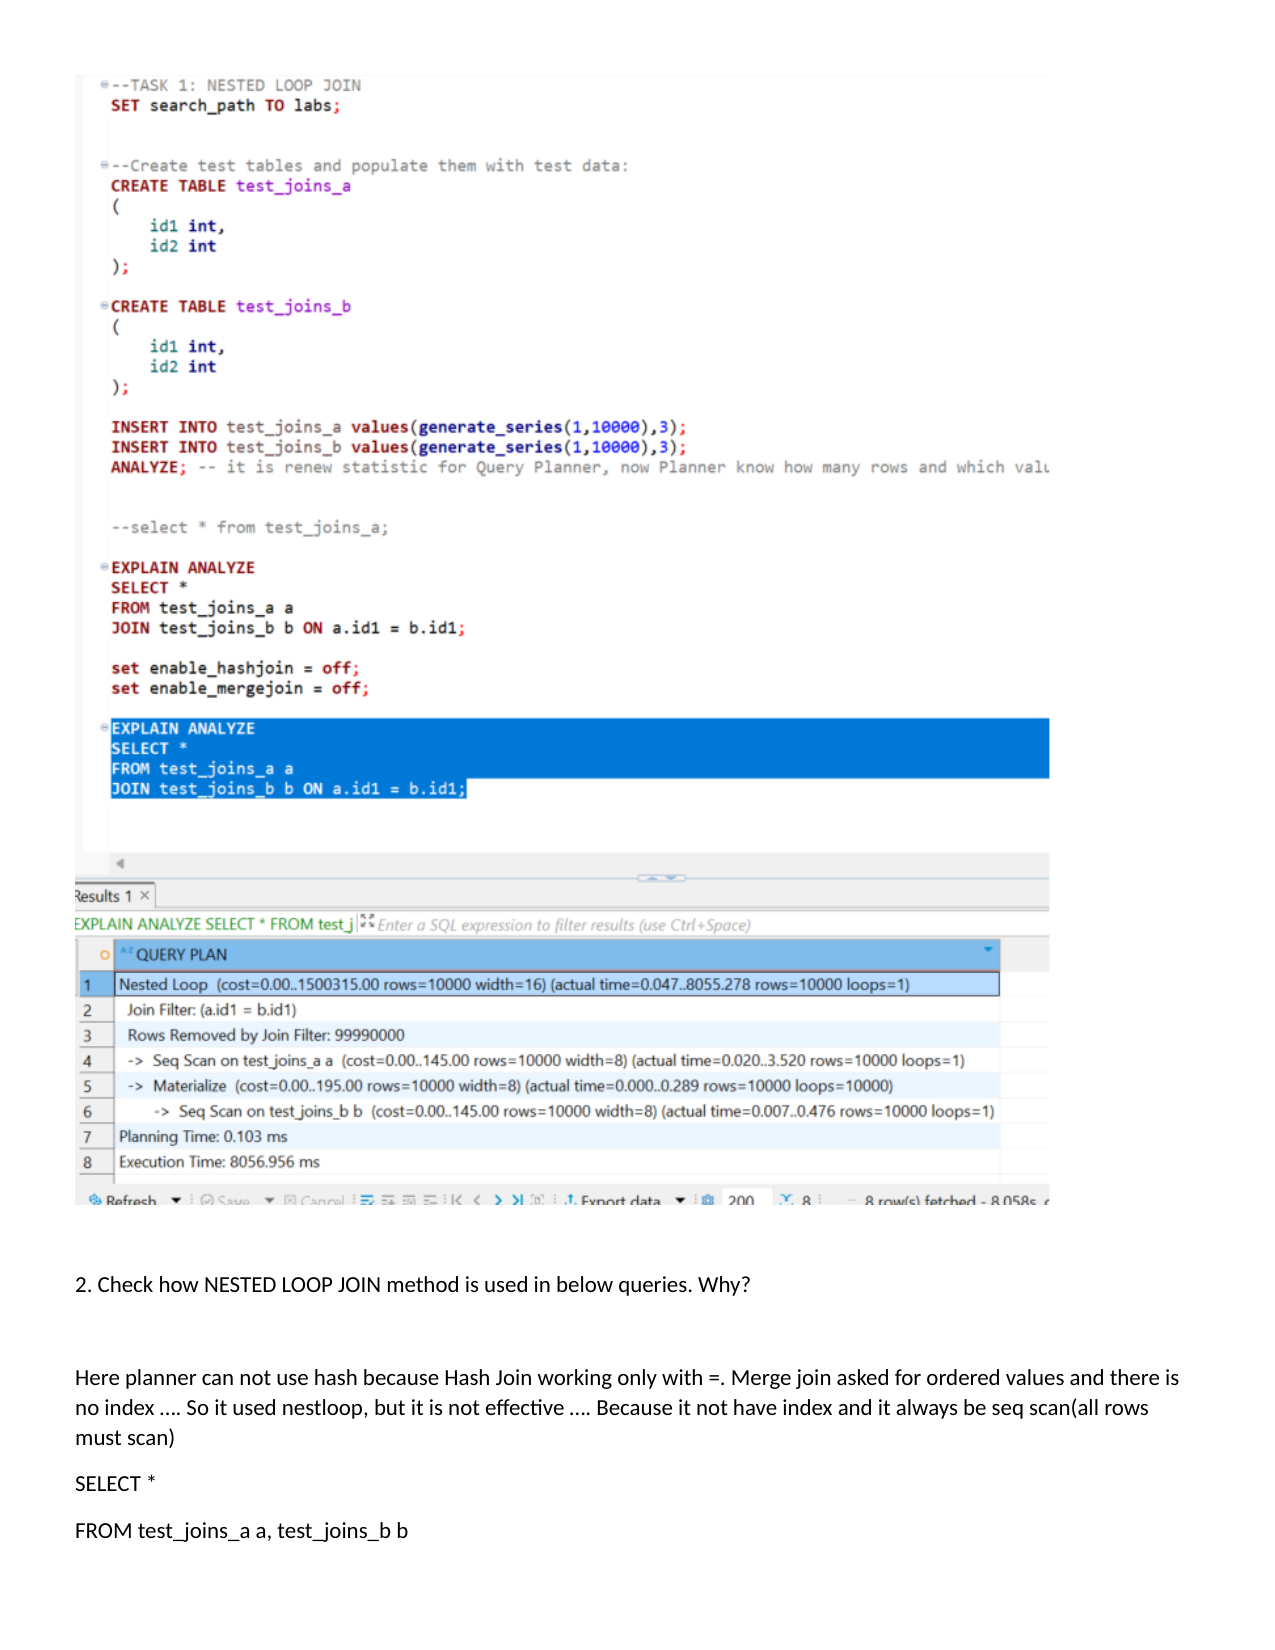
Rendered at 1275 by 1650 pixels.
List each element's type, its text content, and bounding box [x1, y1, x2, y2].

text SELECT * [75, 1469, 1200, 1497]
text 2. Check how NESTED LOOP JOIN method is used in below queries. Why? [75, 1270, 1200, 1298]
text FROM test_joins_a a, test_joins_b b [75, 1516, 1200, 1544]
text Here planner can not use hash because Hash Join working only with =. Merge join asked for ordered values and there is no index …. So it used nestloop, but it is not effective …. Because it not have index and it always be seq scan(all rows must scan) [75, 1363, 1200, 1451]
